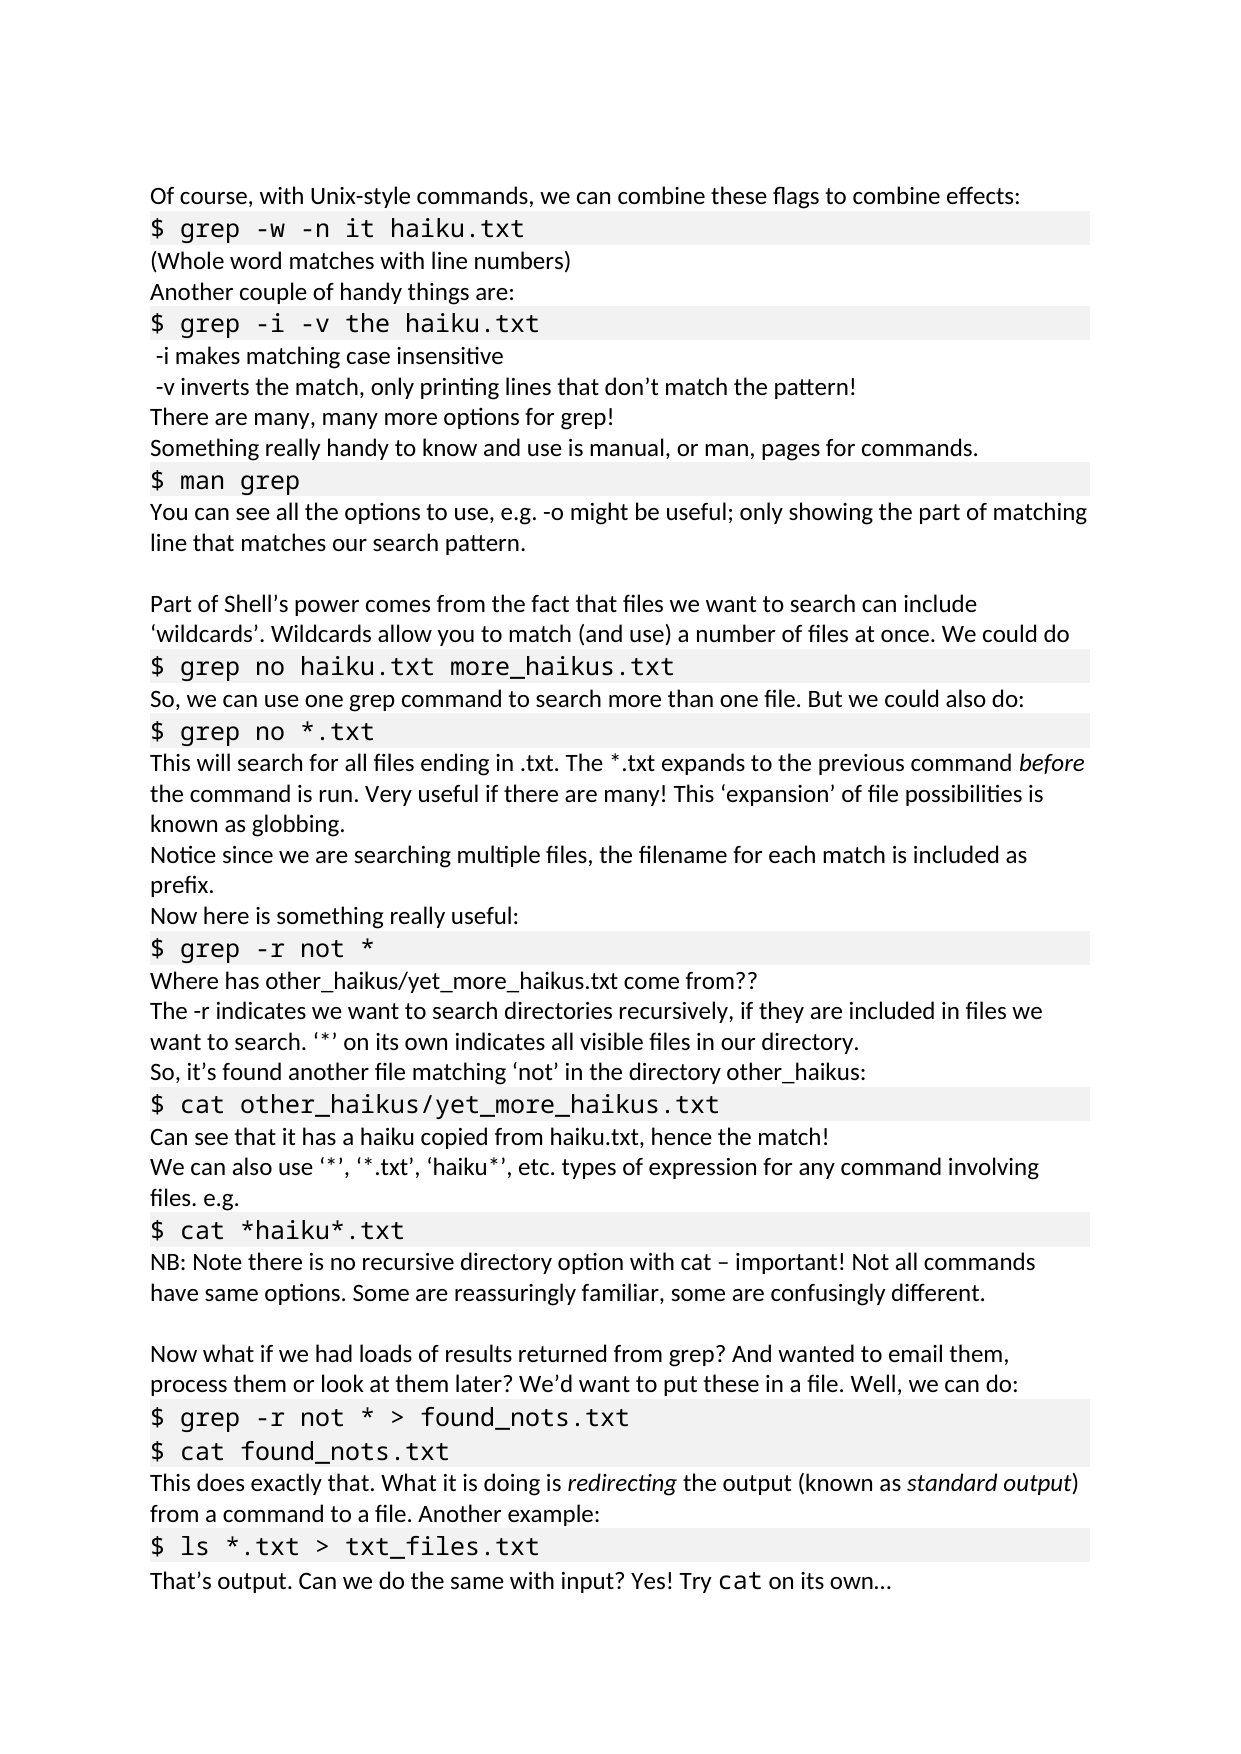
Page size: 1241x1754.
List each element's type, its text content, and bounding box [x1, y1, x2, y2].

text $ grep no *.txt [150, 713, 1090, 748]
text So, we can use one grep command to search more than one file. But we could also do: [150, 683, 1090, 713]
text Where has other_haikus/yet_more_haikus.txt come from?? [150, 965, 1090, 995]
text $ cat other_haikus/yet_more_haikus.txt [150, 1087, 1090, 1121]
text Now here is something really useful: [150, 900, 1090, 931]
text $ man grep [150, 462, 1090, 496]
text Part of Shell’s power comes from the fact that files we want to search can include ‘wildcards’. Wildcards allow you to match (and use) a number of files at once. We could do [150, 588, 1090, 649]
text $ cat *haiku*.txt [150, 1212, 1090, 1247]
text Something really handy to know and use is manual, or man, pages for commands. [150, 432, 1090, 462]
text This does exactly that. What it is doing is redirecting the output (known as standard output) from a command to a file. Another example: [150, 1467, 1090, 1528]
text Notice since we are searching multiple files, the filename for each match is included as prefix. [150, 839, 1090, 900]
text This will search for all files ending in .txt. The *.txt expands to the previous command before the command is run. Very useful if there are many! This ‘expansion’ of file possibilities is known as globbing. [150, 748, 1090, 839]
text $ ls *.txt > txt_files.txt [150, 1528, 1090, 1562]
text Can see that it has a haiku copied from haiku.txt, hence the match! [150, 1121, 1090, 1151]
text We can also use ‘*’, ‘*.txt’, ‘haiku*’, etc. types of expression for any command involving files. e.g. [150, 1151, 1090, 1212]
text There are many, many more options for grep! [150, 401, 1090, 432]
text $ cat found_nots.txt [150, 1433, 1090, 1467]
text $ grep -i -v the haiku.txt [150, 306, 1090, 340]
text (Whole word matches with line numbers) [150, 245, 1090, 276]
text $ grep no haiku.txt more_haikus.txt [150, 649, 1090, 683]
text You can see all the options to use, e.g. -o might be useful; only showing the part of matching line that matches our search pattern. [150, 496, 1090, 557]
text Of course, with Unix-style commands, we can combine these flags to combine effects: [150, 181, 1090, 211]
text That’s output. Can we do the same with input? Yes! Try cat on its own… [150, 1562, 1090, 1596]
text -v inverts the match, only printing lines that don’t match the pattern! [150, 371, 1090, 401]
text The -r indicates we want to search directories recursively, if they are included in files we want to search. ‘*’ on its own indicates all visible files in our directory. [150, 995, 1090, 1056]
text -i makes matching case insensitive [150, 340, 1090, 371]
text So, it’s found another file matching ‘not’ in the directory other_haikus: [150, 1056, 1090, 1087]
text $ grep -w -n it haiku.txt [150, 211, 1090, 245]
text NB: Note there is no recursive directory option with cat – important! Not all commands have same options. Some are reassuringly familiar, some are confusingly different. [150, 1247, 1090, 1308]
text $ grep -r not * > found_nots.txt [150, 1399, 1090, 1433]
text $ grep -r not * [150, 931, 1090, 965]
text Another couple of handy things are: [150, 276, 1090, 306]
text Now what if we had loads of results returned from grep? And wanted to email them, process them or look at them later? We’d want to put these in a file. Well, we can do: [150, 1338, 1090, 1399]
